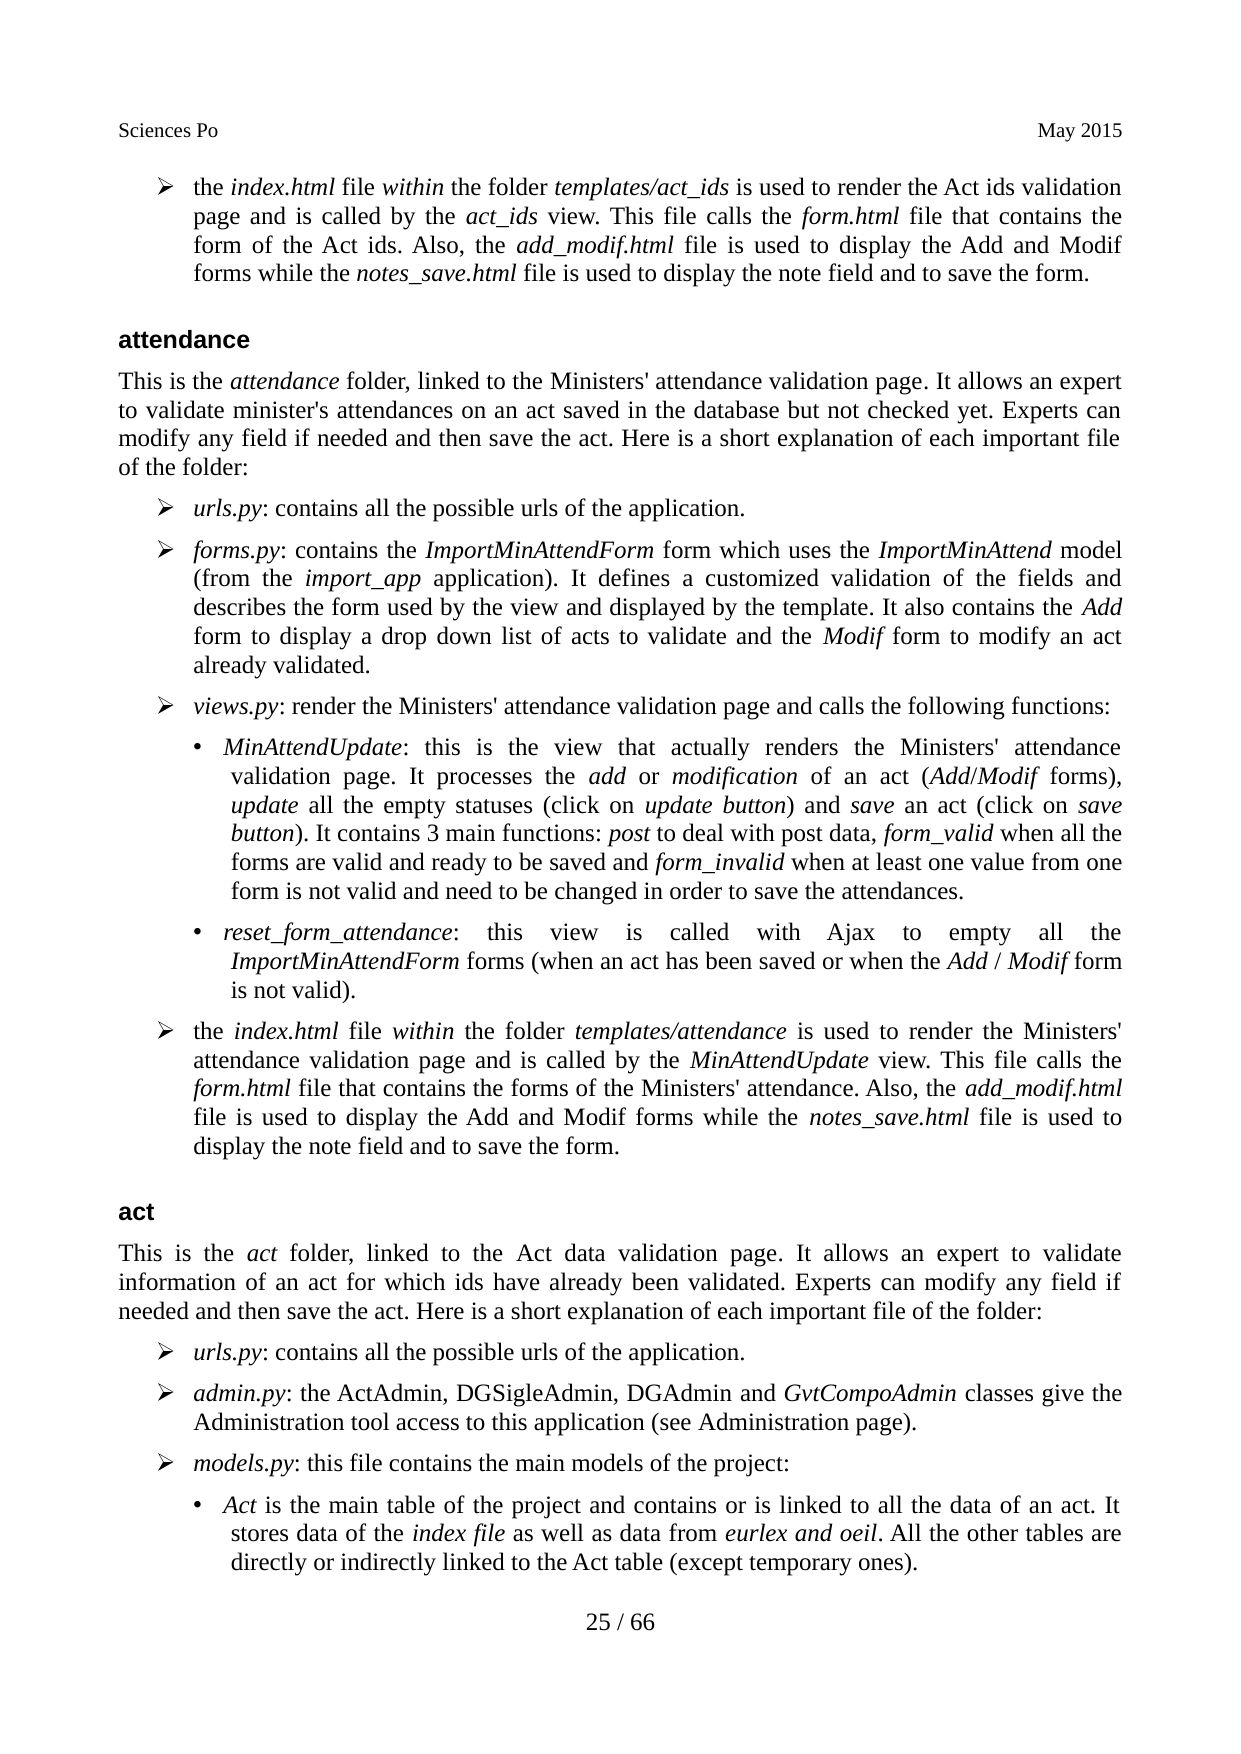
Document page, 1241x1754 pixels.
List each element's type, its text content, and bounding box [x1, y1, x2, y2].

subtitle act [118, 1197, 1122, 1226]
list models.py: this file contains the main models of the project: [156, 1448, 1122, 1477]
list urls.py: contains all the possible urls of the application. [156, 1337, 1122, 1366]
list MinAttendUpdate: this is the view that actually renders the Ministers' attendance validation page. It processes the add or modification of an act (Add/Modif forms), update all the empty statuses (click on update button) and save an act (click on save button). It contains 3 main functions: post to deal with post data, form_valid when all the forms are valid and ready to be saved and form_invalid when at least one value from one form is not valid and need to be changed in order to save the attendances. [193, 732, 1122, 905]
list reset_form_attendance: this view is called with Ajax to empty all the ImportMinAttendForm forms (when an act has been saved or when the Add / Modif form is not valid). [193, 917, 1122, 1003]
list the index.html file within the folder templates/act_ids is used to render the Act ids validation page and is called by the act_ids view. This file calls the form.html file that contains the form of the Act ids. Also, the add_modif.html file is used to display the Add and Modif forms while the notes_save.html file is used to display the note field and to save the form. [156, 172, 1122, 287]
subtitle attendance [118, 325, 1122, 353]
list urls.py: contains all the possible urls of the application. [156, 493, 1122, 522]
text This is the act folder, linked to the Act data validation page. It allows an expert to validate information of an act for which ids have already been validated. Experts can modify any field if needed and then save the act. Here is a short explanation of each important file of the folder: [118, 1238, 1122, 1325]
list forms.py: contains the ImportMinAttendForm form which uses the ImportMinAttend model (from the import_app application). It defines a customized validation of the fields and describes the form used by the view and displayed by the template. It also contains the Add form to display a drop down list of acts to validate and the Modif form to modify an act already validated. [156, 535, 1122, 678]
list views.py: render the Ministers' attendance validation page and calls the following functions: [156, 691, 1122, 720]
text This is the attendance folder, linked to the Ministers' attendance validation page. It allows an expert to validate minister's attendances on an act saved in the database but not checked yet. Experts can modify any field if needed and then save the act. Here is a short explanation of each important file of the folder: [118, 366, 1122, 481]
list admin.py: the ActAdmin, DGSigleAdmin, DGAdmin and GvtCompoAdmin classes give the Administration tool access to this application (see Administration page). [156, 1378, 1122, 1436]
list the index.html file within the folder templates/attendance is used to render the Ministers' attendance validation page and is called by the MinAttendUpdate view. This file calls the form.html file that contains the forms of the Ministers' attendance. Also, the add_modif.html file is used to display the Add and Modif forms while the notes_save.html file is used to display the note field and to save the form. [156, 1016, 1122, 1160]
list Act is the main table of the project and contains or is linked to all the data of an act. It stores data of the index file as well as data from eurlex and oeil. All the other tables are directly or indirectly linked to the Act table (except temporary ones). [193, 1490, 1122, 1576]
